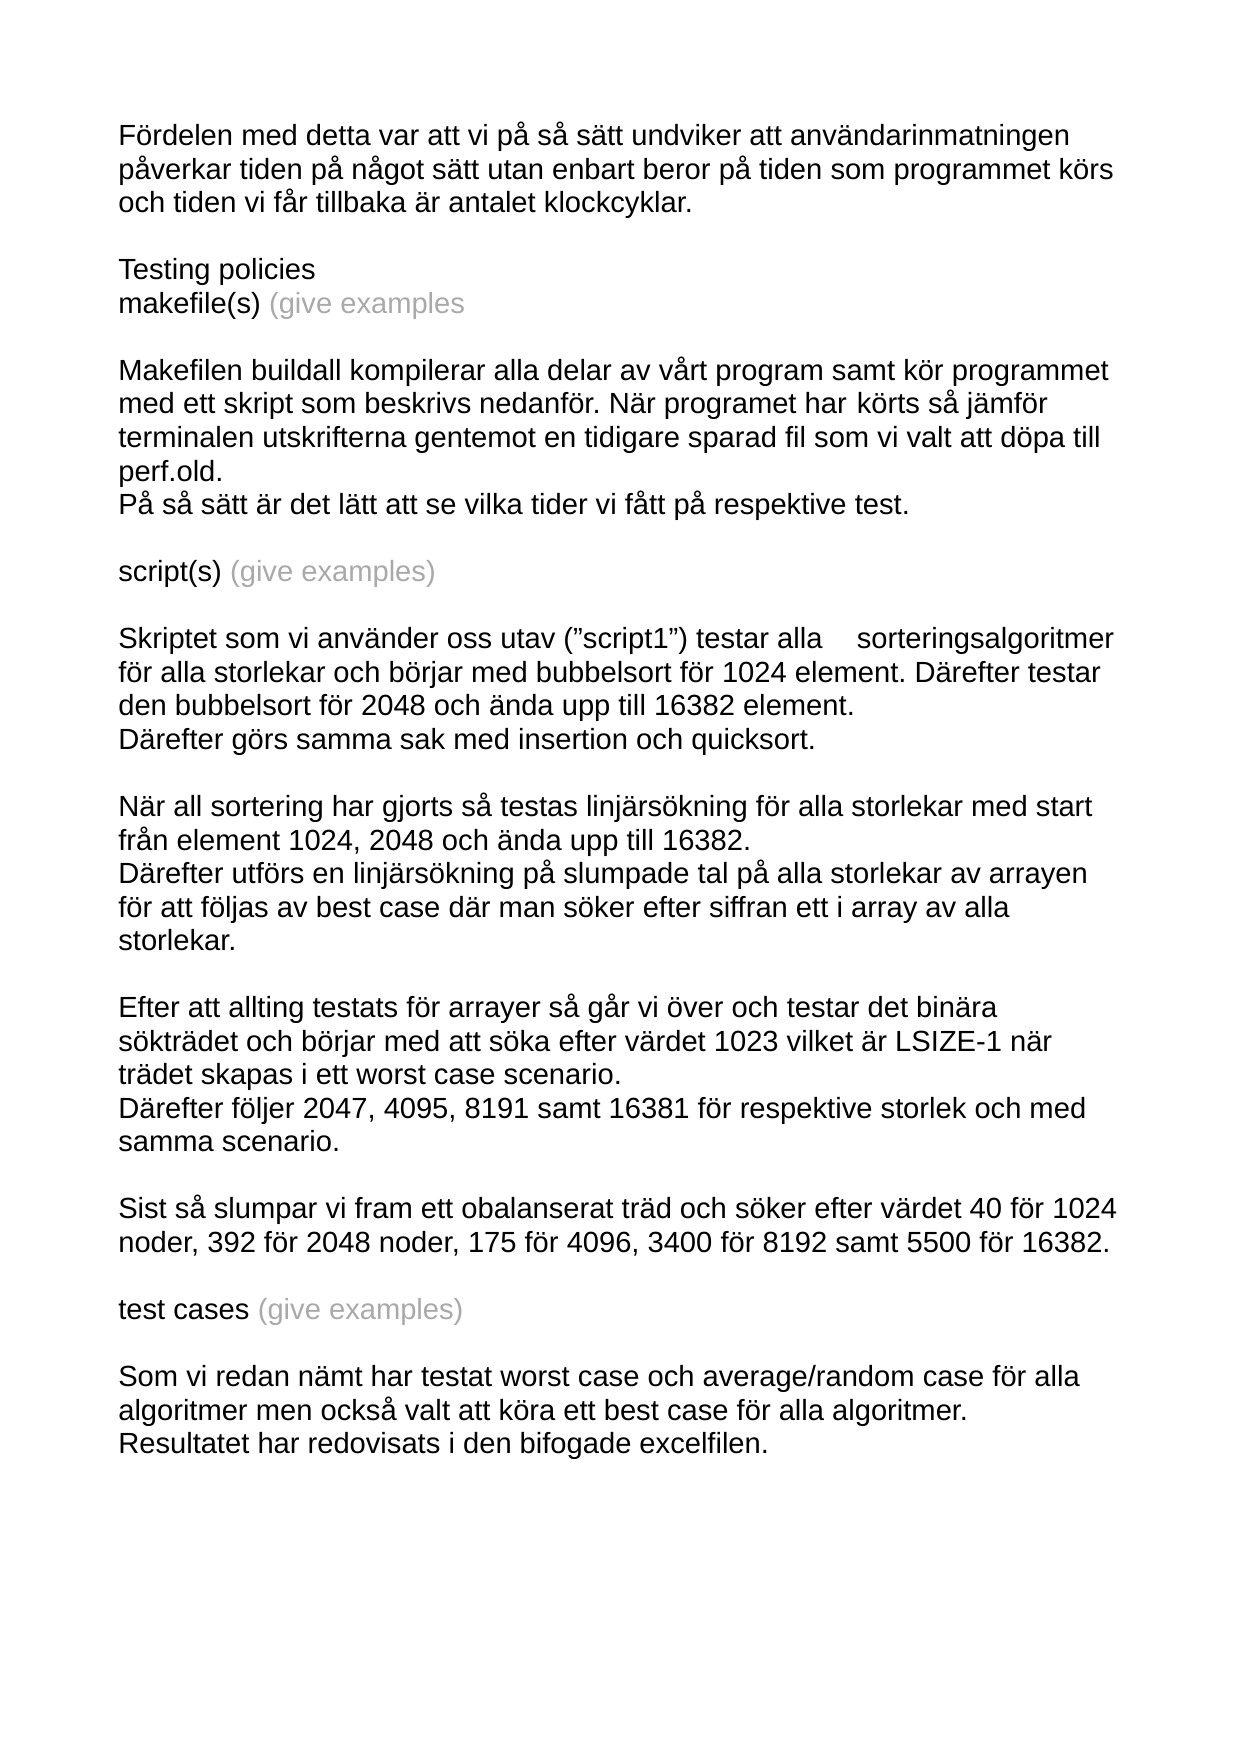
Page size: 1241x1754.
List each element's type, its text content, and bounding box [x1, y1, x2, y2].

text test cases (give examples) Som vi redan nämt har testat worst case och average/random case för alla algoritmer men också valt att köra ett best case för alla algoritmer. Resultatet har redovisats i den bifogade excelfilen. [118, 1292, 1122, 1460]
text Testing policies [118, 252, 1122, 286]
text makefile(s) (give examples [118, 286, 1122, 319]
text script(s) (give examples) [118, 554, 1122, 588]
text Skriptet som vi använder oss utav (”script1”) testar alla sorteringsalgoritmer för alla storlekar och börjar med bubbelsort för 1024 element. Därefter testar den bubbelsort för 2048 och ända upp till 16382 element. Därefter görs samma sak med insertion och quicksort. När all sortering har gjorts så testas linjärsökning för alla storlekar med start från element 1024, 2048 och ända upp till 16382. Därefter utförs en linjärsökning på slumpade tal på alla storlekar av arrayen för att följas av best case där man söker efter siffran ett i array av alla storlekar. Efter att allting testats för arrayer så går vi över och testar det binära sökträdet och börjar med att söka efter värdet 1023 vilket är LSIZE-1 när trädet skapas i ett worst case scenario. Därefter följer 2047, 4095, 8191 samt 16381 för respektive storlek och med samma scenario. Sist så slumpar vi fram ett obalanserat träd och söker efter värdet 40 för 1024 noder, 392 för 2048 noder, 175 för 4096, 3400 för 8192 samt 5500 för 16382. [118, 588, 1122, 1292]
text Makefilen buildall kompilerar alla delar av vårt program samt kör programmet med ett skript som beskrivs nedanför. När programet har körts så jämför terminalen utskrifterna gentemot en tidigare sparad fil som vi valt att döpa till perf.old. På så sätt är det lätt att se vilka tider vi fått på respektive test. [118, 319, 1122, 554]
text Fördelen med detta var att vi på så sätt undviker att användarinmatningen påverkar tiden på något sätt utan enbart beror på tiden som programmet körs och tiden vi får tillbaka är antalet klockcyklar. [118, 118, 1122, 252]
